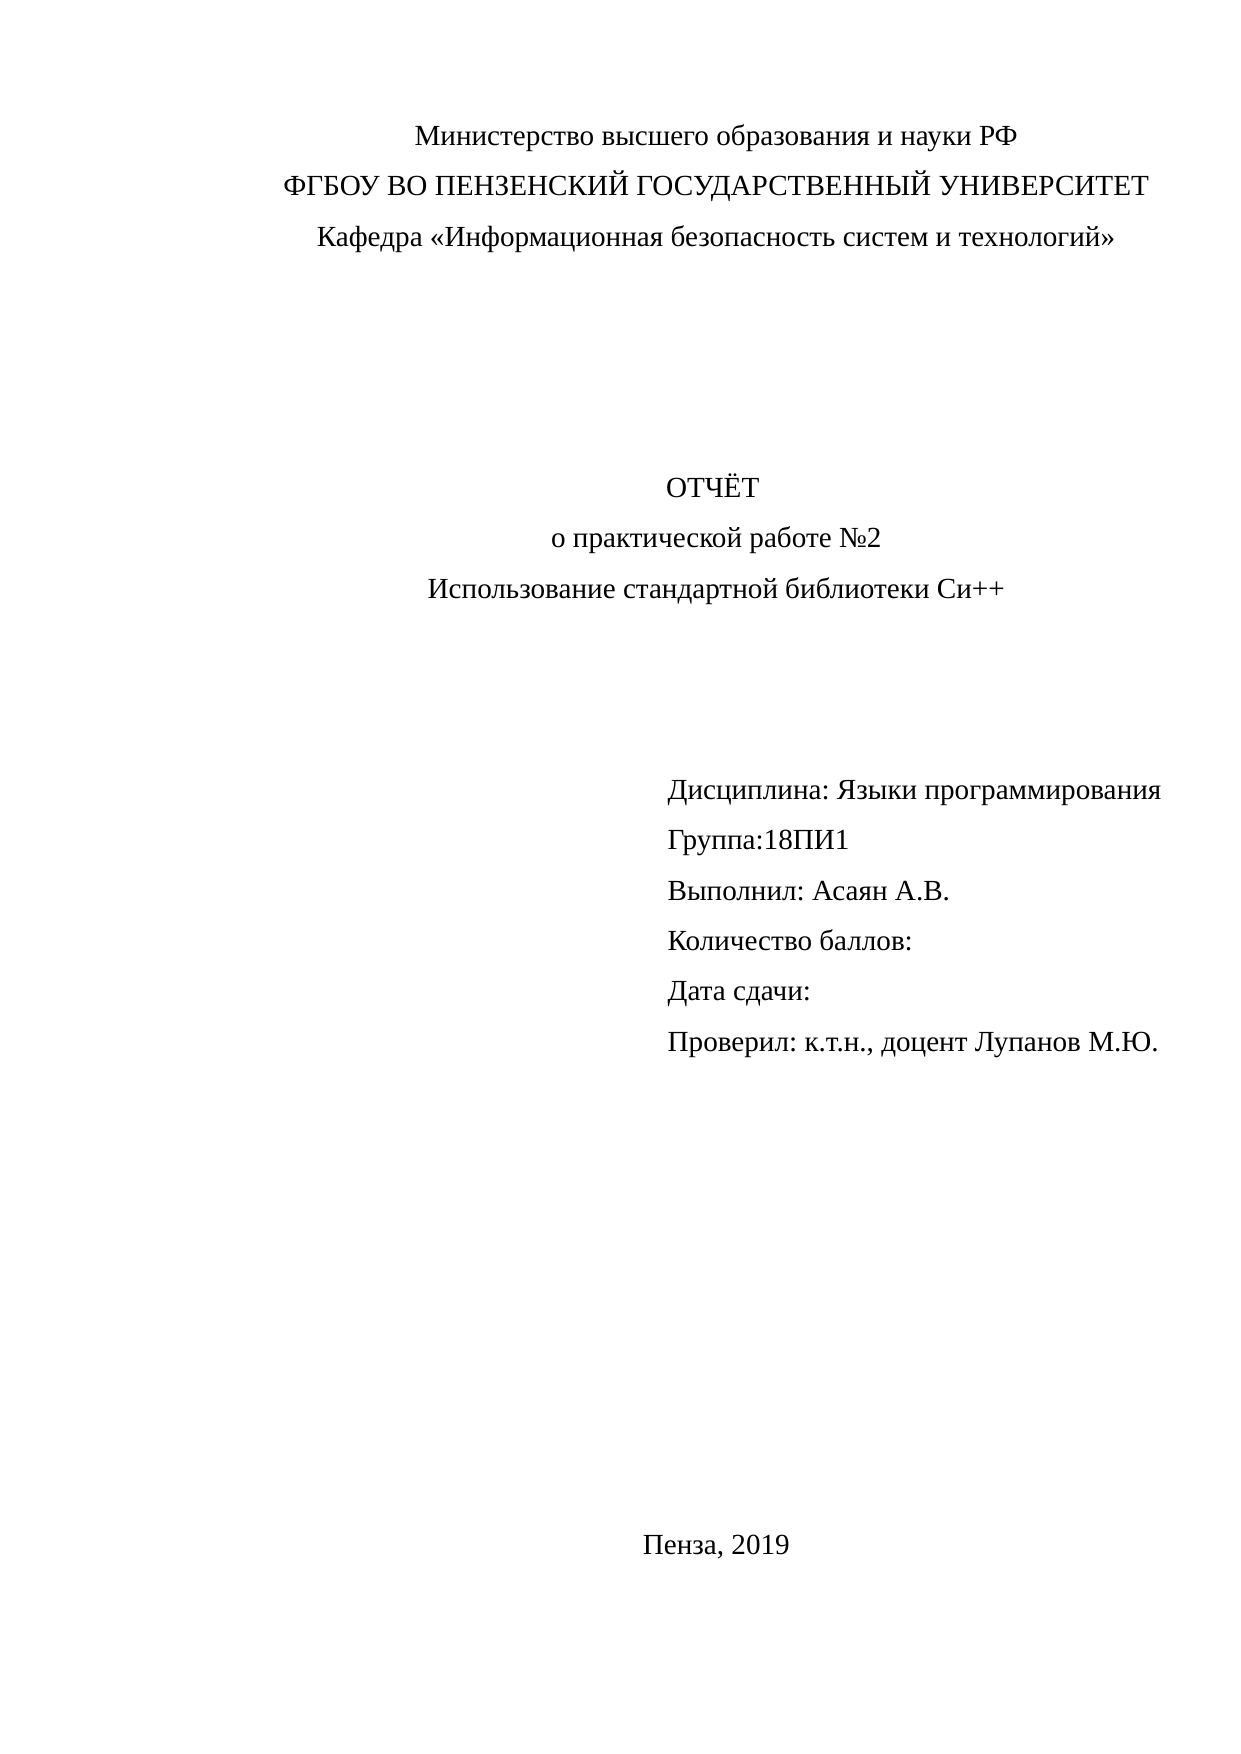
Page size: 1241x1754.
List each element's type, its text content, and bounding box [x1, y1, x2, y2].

text Пенза, 2019 [251, 1527, 1181, 1560]
text Выполнил: Асаян А.В. [667, 873, 1169, 906]
text ОТЧЁТ [251, 470, 1181, 504]
text Дисциплина: Языки программирования [667, 772, 1169, 806]
text Группа:18ПИ1 [667, 822, 1169, 856]
text ФГБОУ ВО ПЕНЗЕНСКИЙ ГОСУДАРСТВЕННЫЙ УНИВЕРСИТЕТ [251, 168, 1181, 202]
text Министерство высшего образования и науки РФ [251, 118, 1181, 152]
text Кафедра «Информационная безопасность систем и технологий» [251, 219, 1181, 252]
text Количество баллов: [667, 923, 1169, 957]
text Использование стандартной библиотеки Си++ [251, 571, 1181, 604]
text Проверил: к.т.н., доцент Лупанов М.Ю. [667, 1024, 1169, 1057]
text о практической работе №2 [251, 521, 1181, 554]
text Дата сдачи: [667, 973, 1169, 1007]
